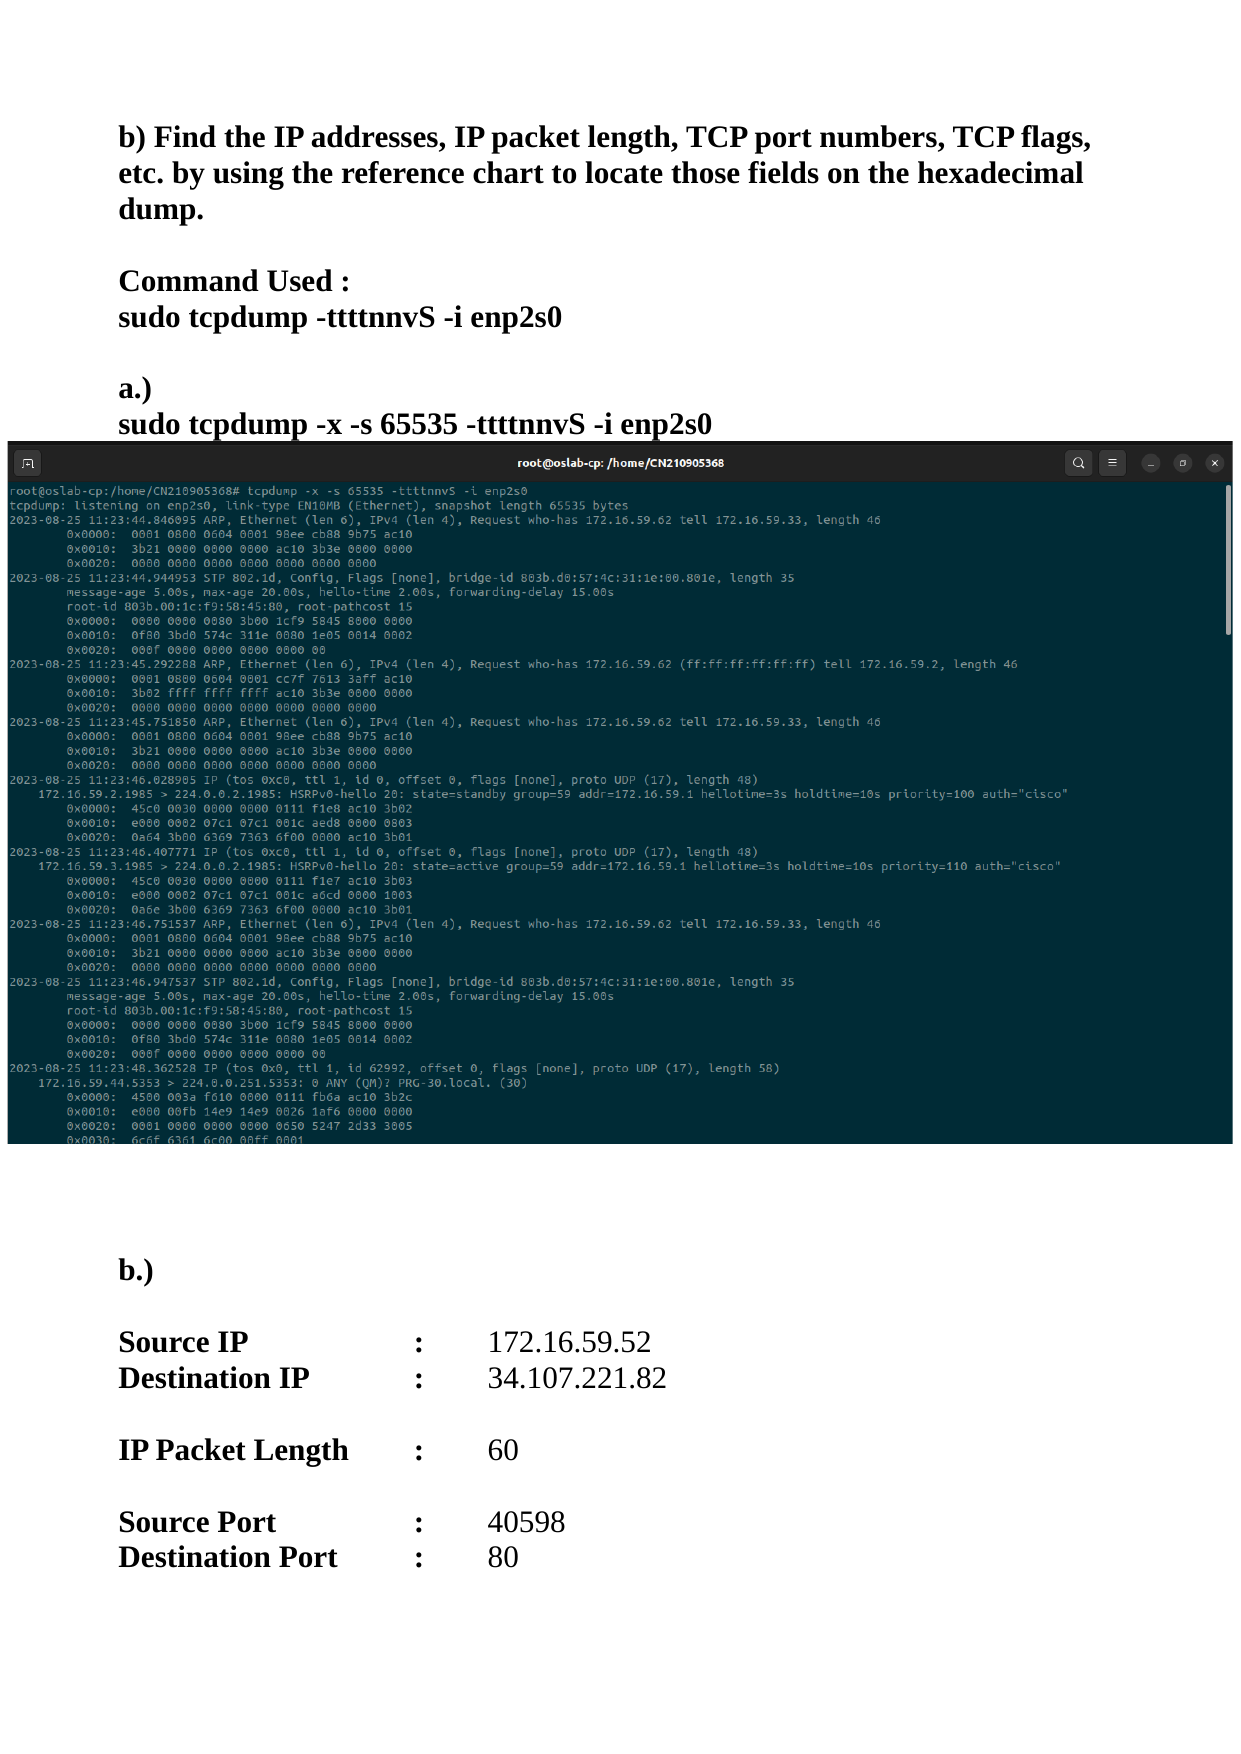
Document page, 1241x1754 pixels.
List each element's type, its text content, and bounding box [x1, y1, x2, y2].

picture [217, 647, 232, 651]
picture [82, 618, 109, 622]
picture [161, 603, 170, 608]
picture [295, 906, 304, 911]
picture [217, 546, 232, 550]
picture [367, 1108, 376, 1113]
picture [295, 964, 303, 969]
picture [745, 865, 757, 869]
picture [368, 1080, 376, 1086]
picture [217, 1123, 232, 1127]
picture [397, 1022, 412, 1026]
picture [839, 793, 851, 797]
picture [169, 1051, 183, 1055]
picture [86, 1137, 94, 1142]
picture [217, 748, 232, 752]
text a.) [118, 370, 1122, 406]
picture [86, 964, 94, 969]
picture [86, 878, 98, 882]
picture [82, 1051, 95, 1055]
picture [82, 950, 95, 954]
picture [253, 1051, 268, 1055]
picture [397, 618, 412, 622]
picture [367, 964, 375, 969]
picture [253, 546, 268, 550]
picture [259, 964, 267, 969]
picture [361, 546, 376, 550]
picture [331, 704, 340, 709]
text sudo tcpdump -ttttnnvS -i enp2s0 [118, 298, 1122, 334]
picture [253, 618, 268, 622]
picture [86, 704, 95, 709]
text Destination Port : 80 [118, 1539, 1122, 1575]
text b.) [118, 1251, 1122, 1287]
picture [169, 1123, 183, 1127]
picture [86, 632, 94, 637]
picture [295, 1036, 303, 1041]
picture [295, 704, 304, 709]
picture [86, 935, 94, 940]
picture [397, 546, 412, 550]
picture [331, 834, 339, 839]
picture [223, 704, 232, 709]
picture [361, 892, 375, 896]
picture [86, 1036, 94, 1041]
picture [378, 591, 390, 595]
picture [223, 964, 231, 969]
picture [82, 1123, 95, 1127]
picture [253, 1123, 268, 1127]
picture [86, 906, 95, 911]
picture [253, 950, 268, 954]
picture [253, 1022, 268, 1026]
picture [361, 618, 376, 622]
picture [331, 560, 339, 565]
picture [82, 1094, 94, 1098]
picture [295, 560, 303, 565]
picture [295, 834, 303, 839]
picture [133, 1123, 147, 1127]
picture [403, 1108, 412, 1113]
picture [223, 560, 231, 565]
picture [259, 762, 267, 767]
picture [361, 820, 376, 824]
picture [82, 546, 95, 550]
picture [397, 748, 412, 752]
picture [217, 950, 232, 954]
picture [259, 704, 268, 709]
picture [331, 906, 340, 911]
picture [86, 531, 94, 536]
picture [82, 820, 95, 824]
picture [82, 690, 94, 694]
picture [169, 1022, 183, 1026]
picture [82, 1022, 109, 1026]
text b) Find the IP addresses, IP packet length, TCP port numbers, TCP flags, etc. by using the reference chart to locate those fields on the hexadecimal dump. [118, 118, 1122, 226]
picture [133, 618, 147, 622]
text Source IP : 172.16.59.52 [118, 1323, 1122, 1359]
picture [289, 1051, 304, 1055]
picture [169, 618, 183, 622]
picture [361, 748, 376, 752]
text Source Port : 40598 [118, 1503, 1122, 1539]
picture [259, 560, 267, 565]
picture [86, 733, 94, 738]
picture [305, 502, 311, 509]
picture [169, 546, 183, 550]
picture [130, 490, 145, 494]
picture [133, 1022, 147, 1026]
picture [361, 950, 376, 954]
picture [169, 950, 183, 954]
picture [367, 704, 376, 709]
picture [82, 892, 94, 896]
picture [86, 676, 98, 680]
picture [157, 849, 167, 855]
text Destination IP : 34.107.221.82 [118, 1359, 1122, 1395]
picture [193, 488, 202, 493]
picture [367, 762, 375, 767]
picture [289, 647, 304, 651]
text sudo tcpdump -x -s 65535 -ttttnnvS -i enp2s0 [118, 406, 1122, 441]
picture [378, 995, 390, 999]
picture [331, 762, 339, 767]
picture [82, 748, 95, 752]
picture [253, 647, 268, 651]
picture [39, 488, 47, 494]
picture [367, 560, 375, 565]
picture [295, 632, 303, 637]
picture [86, 805, 98, 810]
picture [361, 1022, 376, 1026]
picture [133, 647, 147, 651]
picture [169, 820, 183, 824]
picture [217, 1051, 232, 1055]
text Command Used : [118, 262, 1122, 298]
picture [752, 793, 765, 797]
picture [68, 591, 79, 595]
picture [86, 1108, 95, 1113]
picture [253, 748, 268, 752]
picture [259, 805, 268, 810]
picture [223, 805, 232, 810]
picture [86, 560, 94, 565]
picture [397, 950, 412, 954]
picture [86, 834, 94, 839]
picture [295, 762, 303, 767]
picture [223, 1137, 231, 1142]
picture [86, 762, 94, 767]
picture [161, 1007, 170, 1012]
picture [169, 647, 183, 651]
picture [82, 647, 95, 651]
picture [397, 690, 411, 694]
picture [68, 995, 79, 999]
picture [169, 748, 183, 752]
picture [325, 503, 335, 508]
picture [361, 690, 375, 694]
picture [253, 1094, 267, 1098]
picture [223, 762, 231, 767]
text IP Packet Length : 60 [118, 1431, 1122, 1467]
picture [7, 441, 1233, 481]
picture [133, 1051, 147, 1055]
picture [331, 964, 339, 969]
